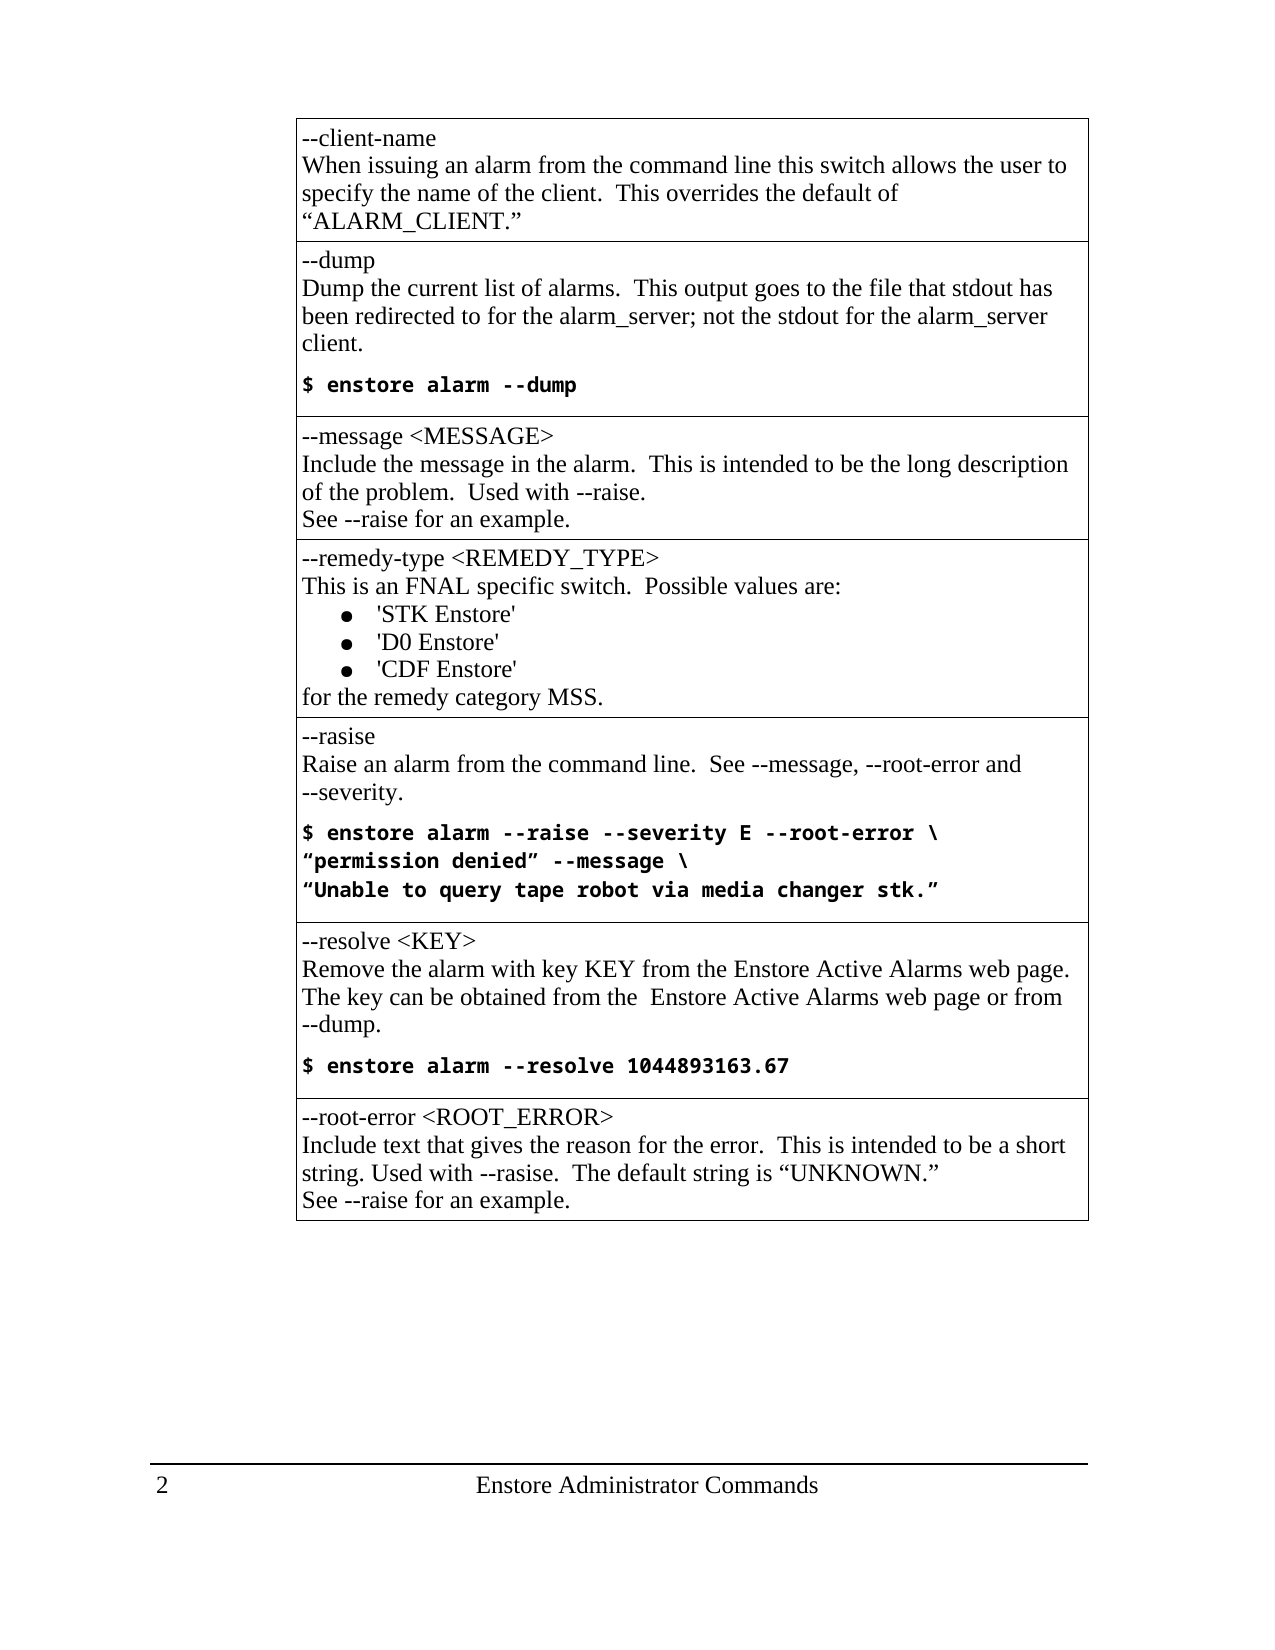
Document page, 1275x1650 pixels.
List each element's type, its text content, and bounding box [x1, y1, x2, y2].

table_cell --client-name When issuing an alarm from the command line this switch allows the user to specify the name of the client. This overrides the default of “ALARM_CLIENT.” [297, 119, 1088, 241]
table_cell --remedy-type <REMEDY_TYPE> This is an FNAL specific switch. Possible values are: 'STK Enstore' 'D0 Enstore' 'CDF Enstore' for the remedy category MSS. [297, 540, 1088, 717]
table_cell --resolve <KEY> Remove the alarm with key KEY from the Enstore Active Alarms web page. The key can be obtained from the Enstore Active Alarms web page or from ‑‑dump. $ enstore alarm --resolve 1044893163.67 [297, 923, 1088, 1097]
table_cell --message <MESSAGE> Include the message in the alarm. This is intended to be the long description of the problem. Used with ‑‑raise. See ‑‑raise for an example. [297, 417, 1088, 539]
table_cell --dump Dump the current list of alarms. This output goes to the file that stdout has been redirected to for the alarm_server; not the stdout for the alarm_server client. $ enstore alarm --dump [297, 242, 1088, 416]
table_cell --rasise Raise an alarm from the command line. See ‑‑message, ‑‑root‑error and ‑‑severity. $ enstore alarm --raise --severity E --root-error \ “permission denied” --message \ “Unable to query tape robot via media changer stk.” [297, 718, 1088, 922]
table_cell --root-error <ROOT_ERROR> Include text that gives the reason for the error. This is intended to be a short string. Used with ‑‑rasise. The default string is “UNKNOWN.” See ‑‑raise for an example. [297, 1099, 1088, 1220]
